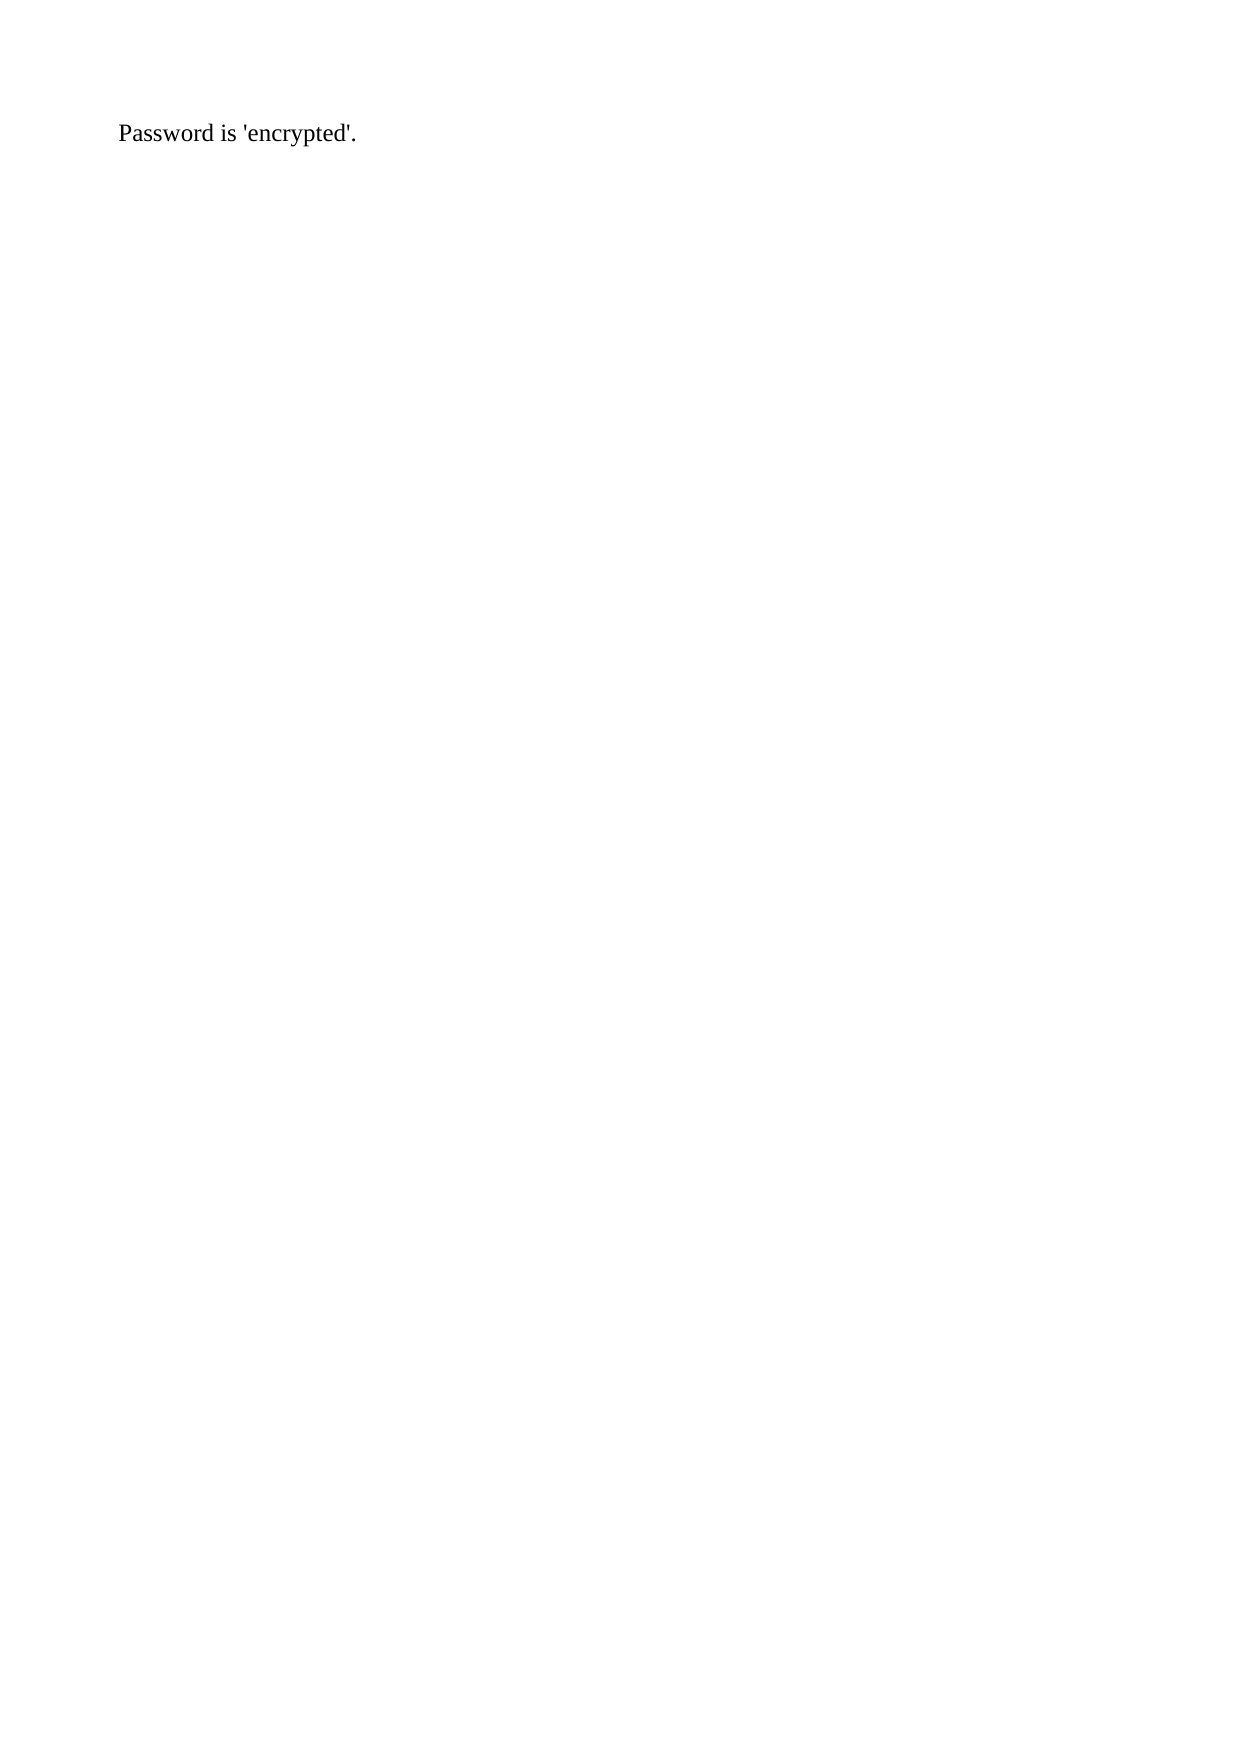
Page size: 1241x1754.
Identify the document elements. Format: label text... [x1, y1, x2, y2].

text Password is 'encrypted'. [118, 118, 1122, 147]
